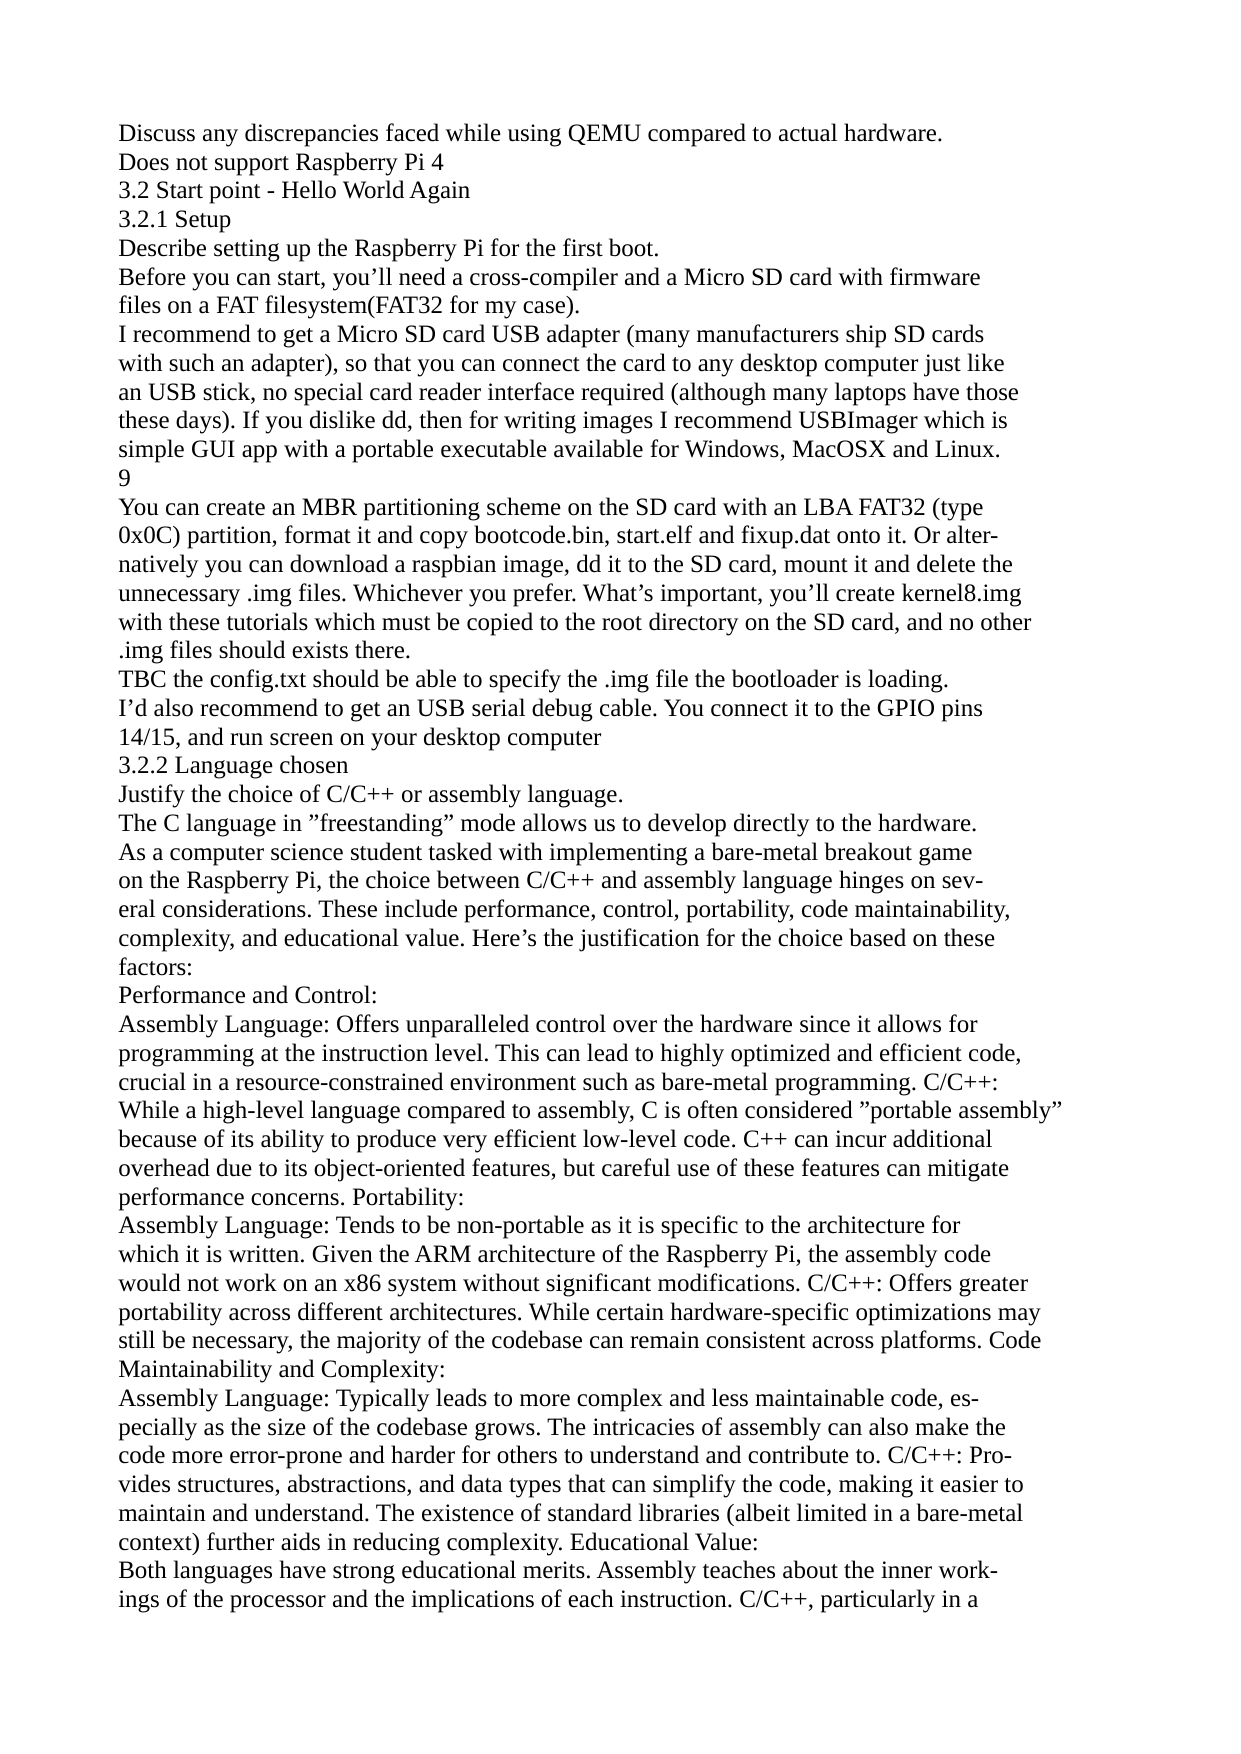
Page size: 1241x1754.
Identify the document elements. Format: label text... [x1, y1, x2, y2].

text files on a FAT filesystem(FAT32 for my case). [118, 291, 1122, 319]
text would not work on an x86 system without significant modifications. C/C++: Offers greater [118, 1268, 1122, 1297]
text simple GUI app with a portable executable available for Windows, MacOSX and Linux. [118, 434, 1122, 463]
text performance concerns. Portability: [118, 1182, 1122, 1211]
text overhead due to its object-oriented features, but careful use of these features can mitigate [118, 1153, 1122, 1182]
text context) further aids in reducing complexity. Educational Value: [118, 1527, 1122, 1556]
text 14/15, and run screen on your desktop computer [118, 722, 1122, 751]
text 9 [118, 463, 1122, 492]
text Assembly Language: Tends to be non-portable as it is specific to the architecture for [118, 1211, 1122, 1239]
text code more error-prone and harder for others to understand and contribute to. C/C++: Pro- [118, 1441, 1122, 1469]
text Maintainability and Complexity: [118, 1354, 1122, 1383]
text because of its ability to produce very efficient low-level code. C++ can incur additional [118, 1124, 1122, 1153]
text on the Raspberry Pi, the choice between C/C++ and assembly language hinges on sev- [118, 866, 1122, 894]
text 3.2 Start point - Hello World Again [118, 176, 1122, 204]
text Assembly Language: Typically leads to more complex and less maintainable code, es- [118, 1383, 1122, 1412]
text complexity, and educational value. Here’s the justification for the choice based on these [118, 923, 1122, 952]
text natively you can download a raspbian image, dd it to the SD card, mount it and delete the [118, 549, 1122, 578]
text The C language in ”freestanding” mode allows us to develop directly to the hardware. [118, 808, 1122, 837]
text Discuss any discrepancies faced while using QEMU compared to actual hardware. [118, 118, 1122, 147]
text While a high-level language compared to assembly, C is often considered ”portable assembly” [118, 1096, 1122, 1124]
text TBC the config.txt should be able to specify the .img file the bootloader is loading. [118, 664, 1122, 693]
text 3.2.1 Setup [118, 204, 1122, 233]
text eral considerations. These include performance, control, portability, code maintainability, [118, 894, 1122, 923]
text vides structures, abstractions, and data types that can simplify the code, making it easier to [118, 1469, 1122, 1498]
text 3.2.2 Language chosen [118, 751, 1122, 779]
text with these tutorials which must be copied to the root directory on the SD card, and no other [118, 607, 1122, 636]
text You can create an MBR partitioning scheme on the SD card with an LBA FAT32 (type [118, 492, 1122, 521]
text Does not support Raspberry Pi 4 [118, 147, 1122, 176]
text Describe setting up the Raspberry Pi for the first boot. [118, 233, 1122, 262]
text Assembly Language: Offers unparalleled control over the hardware since it allows for [118, 1009, 1122, 1038]
text Both languages have strong educational merits. Assembly teaches about the inner work- [118, 1556, 1122, 1584]
text with such an adapter), so that you can connect the card to any desktop computer just like [118, 348, 1122, 377]
text ings of the processor and the implications of each instruction. C/C++, particularly in a [118, 1584, 1122, 1613]
text crucial in a resource-constrained environment such as bare-metal programming. C/C++: [118, 1067, 1122, 1096]
text portability across different architectures. While certain hardware-specific optimizations may [118, 1297, 1122, 1326]
text still be necessary, the majority of the codebase can remain consistent across platforms. Code [118, 1326, 1122, 1354]
text Justify the choice of C/C++ or assembly language. [118, 779, 1122, 808]
text maintain and understand. The existence of standard libraries (albeit limited in a bare-metal [118, 1498, 1122, 1527]
text programming at the instruction level. This can lead to highly optimized and efficient code, [118, 1038, 1122, 1067]
text I’d also recommend to get an USB serial debug cable. You connect it to the GPIO pins [118, 693, 1122, 722]
text factors: [118, 952, 1122, 981]
text I recommend to get a Micro SD card USB adapter (many manufacturers ship SD cards [118, 319, 1122, 348]
text these days). If you dislike dd, then for writing images I recommend USBImager which is [118, 406, 1122, 434]
text As a computer science student tasked with implementing a bare-metal breakout game [118, 837, 1122, 866]
text an USB stick, no special card reader interface required (although many laptops have those [118, 377, 1122, 406]
text .img files should exists there. [118, 636, 1122, 664]
text which it is written. Given the ARM architecture of the Raspberry Pi, the assembly code [118, 1239, 1122, 1268]
text Performance and Control: [118, 981, 1122, 1009]
text pecially as the size of the codebase grows. The intricacies of assembly can also make the [118, 1412, 1122, 1441]
text unnecessary .img files. Whichever you prefer. What’s important, you’ll create kernel8.img [118, 578, 1122, 607]
text Before you can start, you’ll need a cross-compiler and a Micro SD card with firmware [118, 262, 1122, 291]
text 0x0C) partition, format it and copy bootcode.bin, start.elf and fixup.dat onto it. Or alter- [118, 521, 1122, 549]
